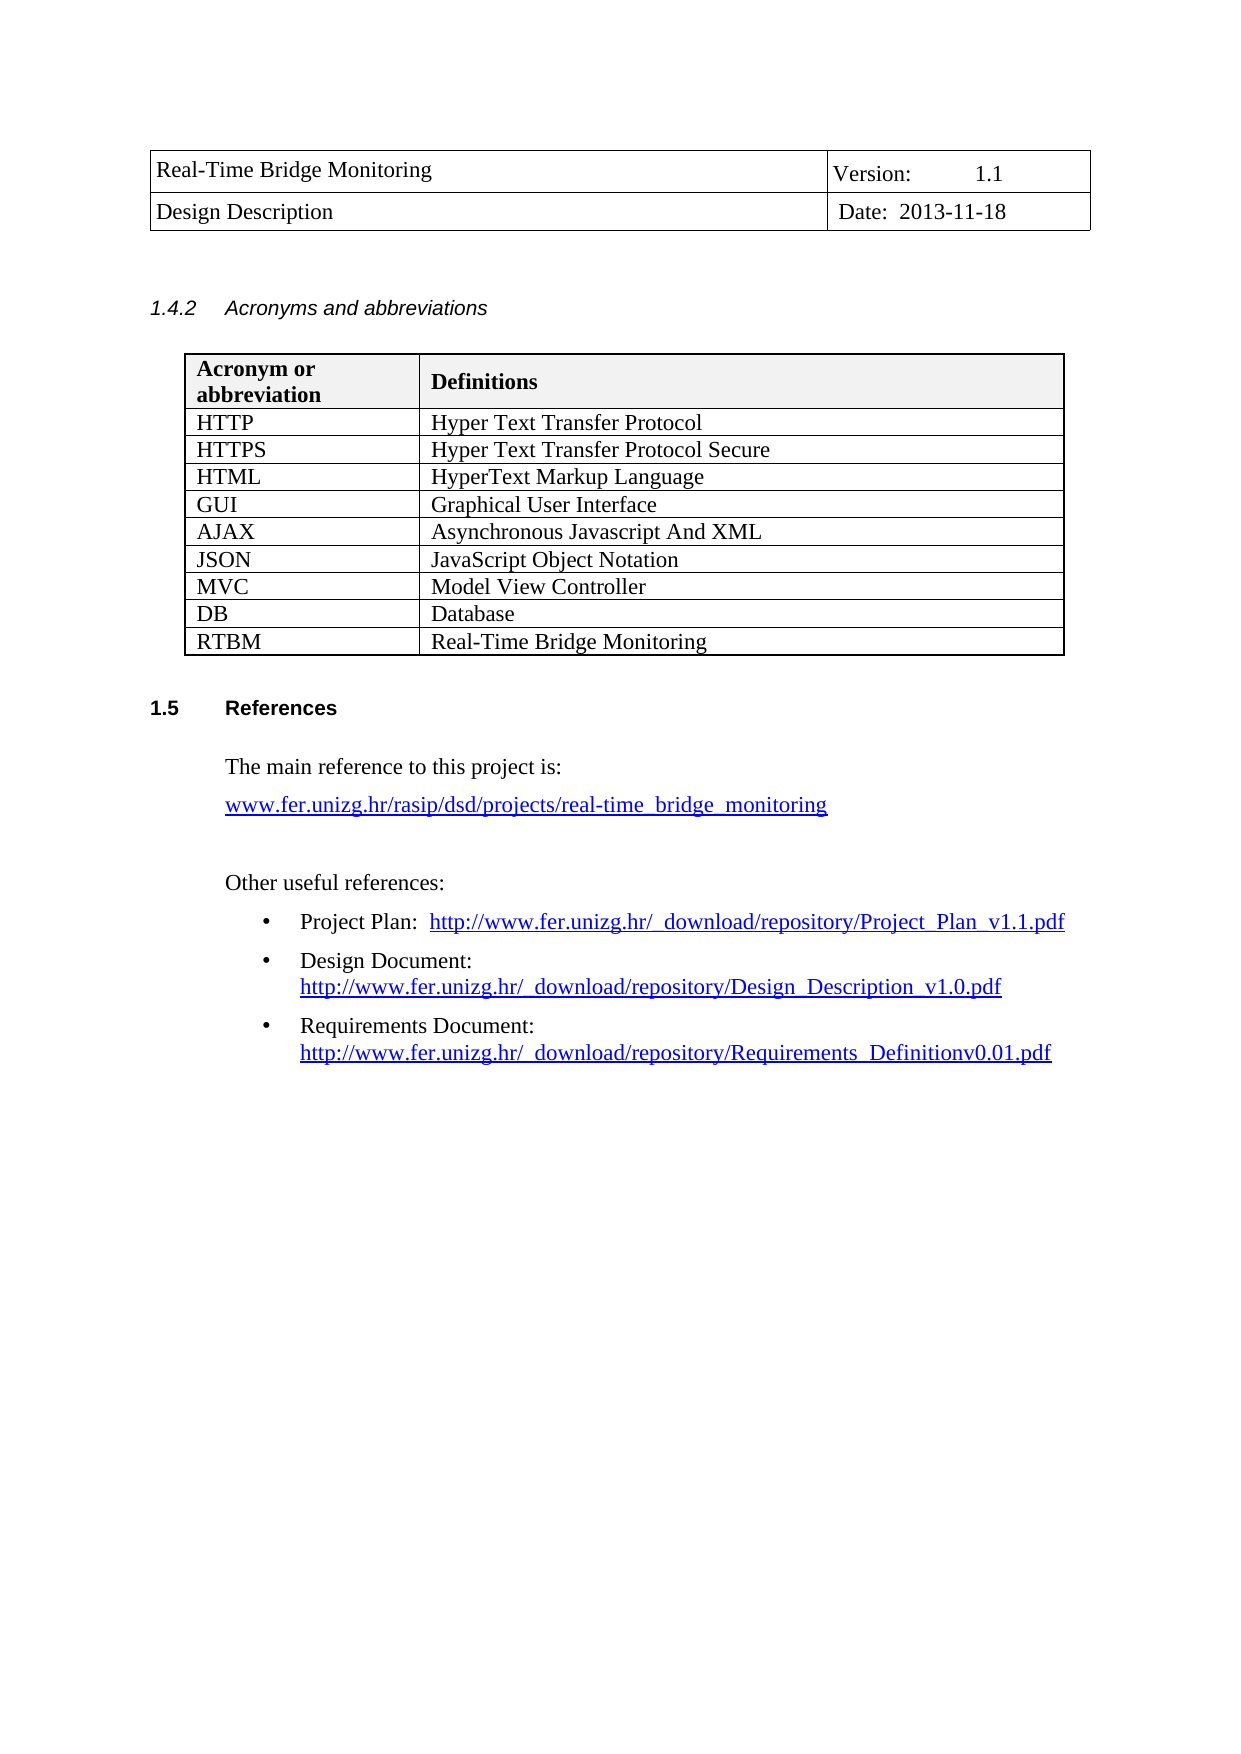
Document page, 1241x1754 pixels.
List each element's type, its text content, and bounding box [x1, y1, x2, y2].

table_cell Hyper Text Transfer Protocol Secure [420, 436, 1063, 462]
table_cell JSON [186, 546, 419, 572]
table_cell GUI [186, 491, 419, 517]
table_cell DB [186, 600, 419, 627]
table_cell Real-Time Bridge Monitoring [420, 628, 1063, 654]
list Project Plan: http://www.fer.unizg.hr/_download/repository/Project_Plan_v1.1.pdf [262, 908, 1090, 934]
subtitle References [150, 695, 1090, 720]
list Requirements Document: http://www.fer.unizg.hr/_download/repository/Requirements_Definitionv0.01.pdf [262, 1012, 1090, 1065]
table_cell HyperText Markup Language [420, 464, 1063, 490]
table_cell Hyper Text Transfer Protocol [420, 409, 1063, 435]
table_cell Database [420, 600, 1063, 627]
text www.fer.unizg.hr/rasip/dsd/projects/real-time_bridge_monitoring [225, 792, 1090, 818]
table_cell Model View Controller [420, 573, 1063, 599]
table_cell HTTP [186, 409, 419, 435]
subtitle Acronyms and abbreviations [150, 295, 1090, 320]
text Other useful references: [225, 869, 1090, 896]
list Design Document: http://www.fer.unizg.hr/_download/repository/Design_Description_v1.0.pdf [262, 947, 1090, 1000]
table_header Acronym or abbreviation [186, 355, 419, 408]
table_cell AJAX [186, 518, 419, 544]
table_cell Asynchronous Javascript And XML [420, 518, 1063, 544]
table_cell RTBM [186, 628, 419, 654]
table_cell HTML [186, 464, 419, 490]
table_cell MVC [186, 573, 419, 599]
text The main reference to this project is: [225, 753, 1090, 779]
table_header Definitions [420, 355, 1063, 408]
table_cell Graphical User Interface [420, 491, 1063, 517]
table_cell JavaScript Object Notation [420, 546, 1063, 572]
table_cell HTTPS [186, 436, 419, 462]
